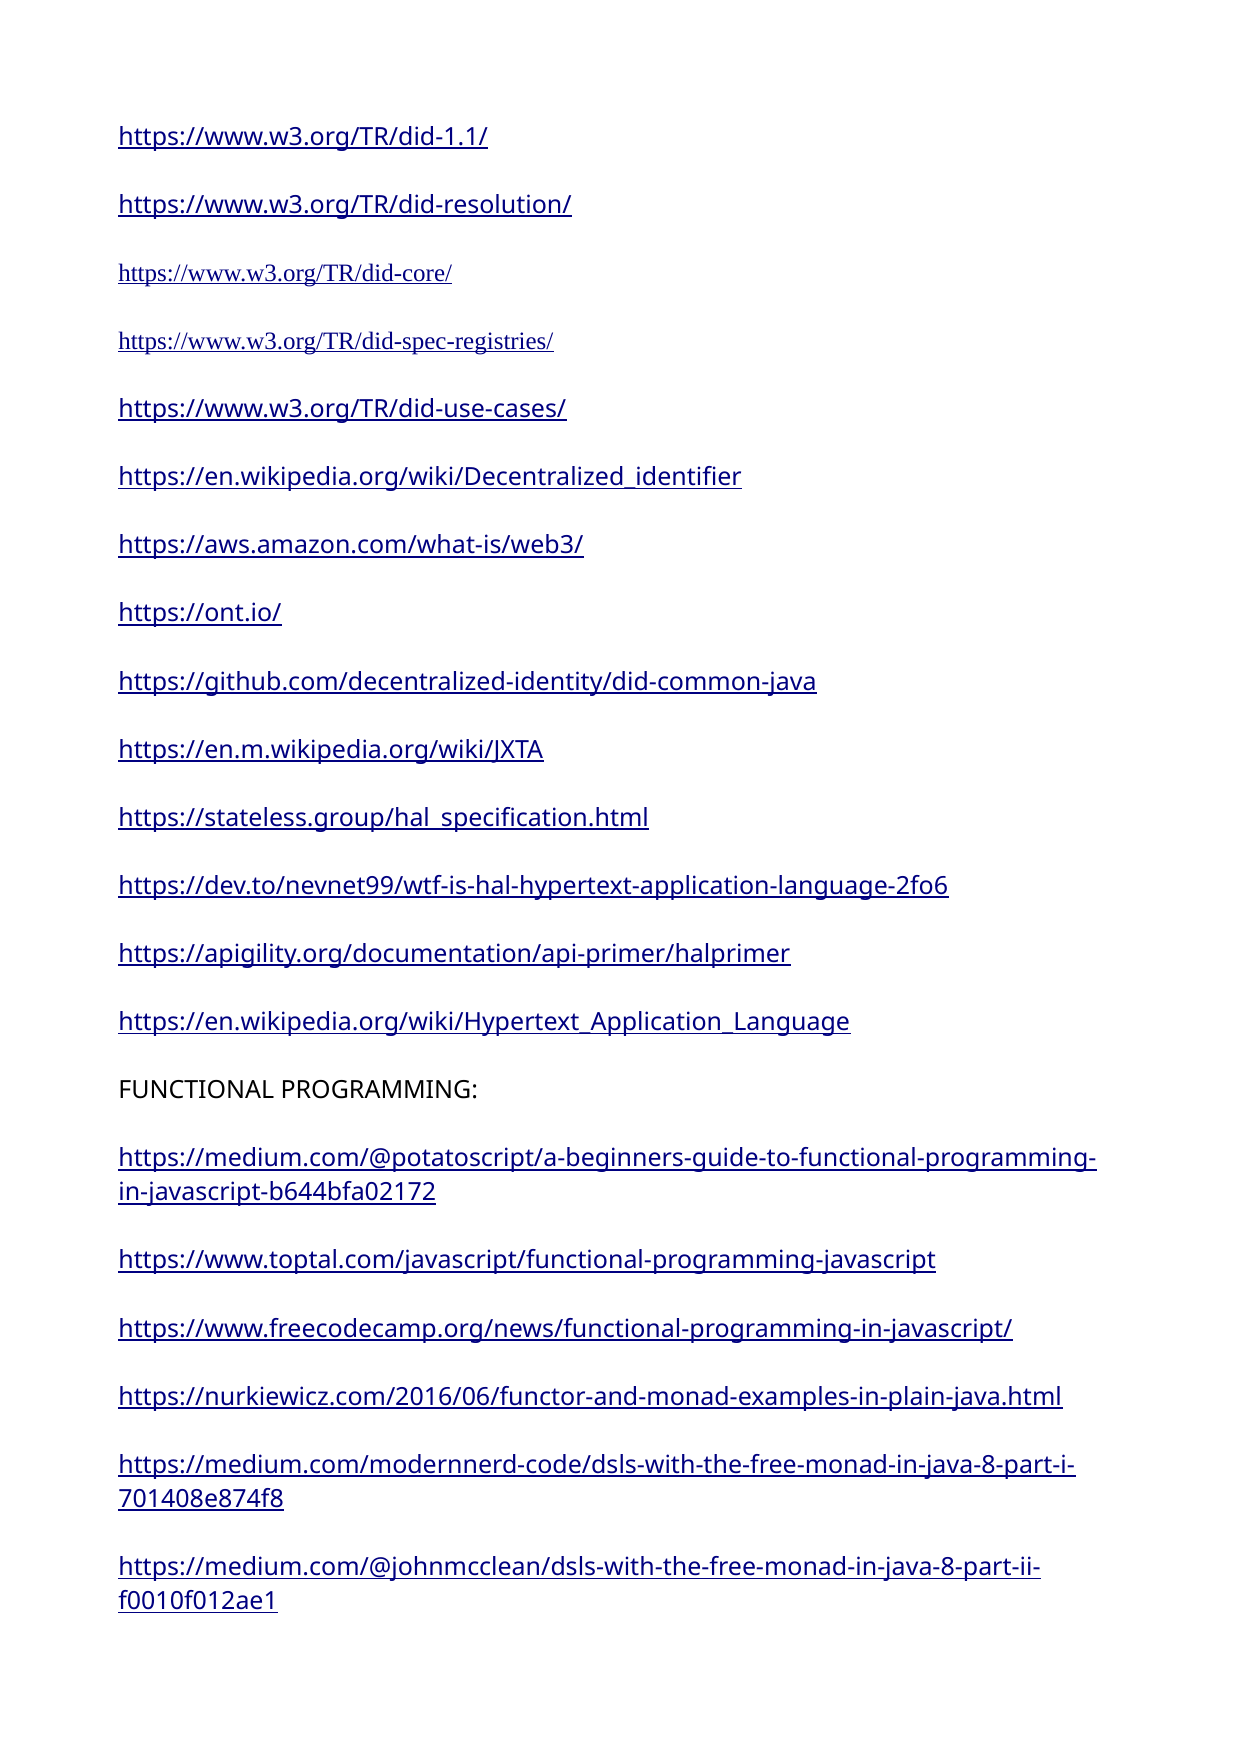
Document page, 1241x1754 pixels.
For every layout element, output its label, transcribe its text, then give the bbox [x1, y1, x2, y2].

text https://stateless.group/hal_specification.html [118, 799, 1122, 833]
text https://ont.io/ [118, 595, 1122, 629]
text https://medium.com/@johnmcclean/dsls-with-the-free-monad-in-java-8-part-ii-f0010f012ae1 [118, 1549, 1122, 1617]
text FUNCTIONAL PROGRAMMING: [118, 1072, 1122, 1106]
text https://www.w3.org/TR/did-resolution/ [118, 186, 1122, 220]
text https://www.toptal.com/javascript/functional-programming-javascript [118, 1242, 1122, 1276]
text https://www.w3.org/TR/did-1.1/ [118, 118, 1122, 152]
text https://www.freecodecamp.org/news/functional-programming-in-javascript/ [118, 1310, 1122, 1344]
text https://en.wikipedia.org/wiki/Hypertext_Application_Language [118, 1004, 1122, 1038]
text https://medium.com/@potatoscript/a-beginners-guide-to-functional-programming-in-javascript-b644bfa02172 [118, 1140, 1122, 1208]
text https://nurkiewicz.com/2016/06/functor-and-monad-examples-in-plain-java.html [118, 1378, 1122, 1412]
text https://aws.amazon.com/what-is/web3/ [118, 527, 1122, 561]
text https://dev.to/nevnet99/wtf-is-hal-hypertext-application-language-2fo6 [118, 867, 1122, 902]
text https://apigility.org/documentation/api-primer/halprimer [118, 936, 1122, 970]
text https://www.w3.org/TR/did-spec-registries/ [118, 322, 1122, 357]
text https://www.w3.org/TR/did-use-cases/ [118, 391, 1122, 425]
text https://en.wikipedia.org/wiki/Decentralized_identifier [118, 459, 1122, 493]
text https://github.com/decentralized-identity/did-common-java [118, 663, 1122, 697]
text https://www.w3.org/TR/did-core/ [118, 254, 1122, 288]
text https://medium.com/modernnerd-code/dsls-with-the-free-monad-in-java-8-part-i-701408e874f8 [118, 1447, 1122, 1515]
text https://en.m.wikipedia.org/wiki/JXTA [118, 731, 1122, 765]
